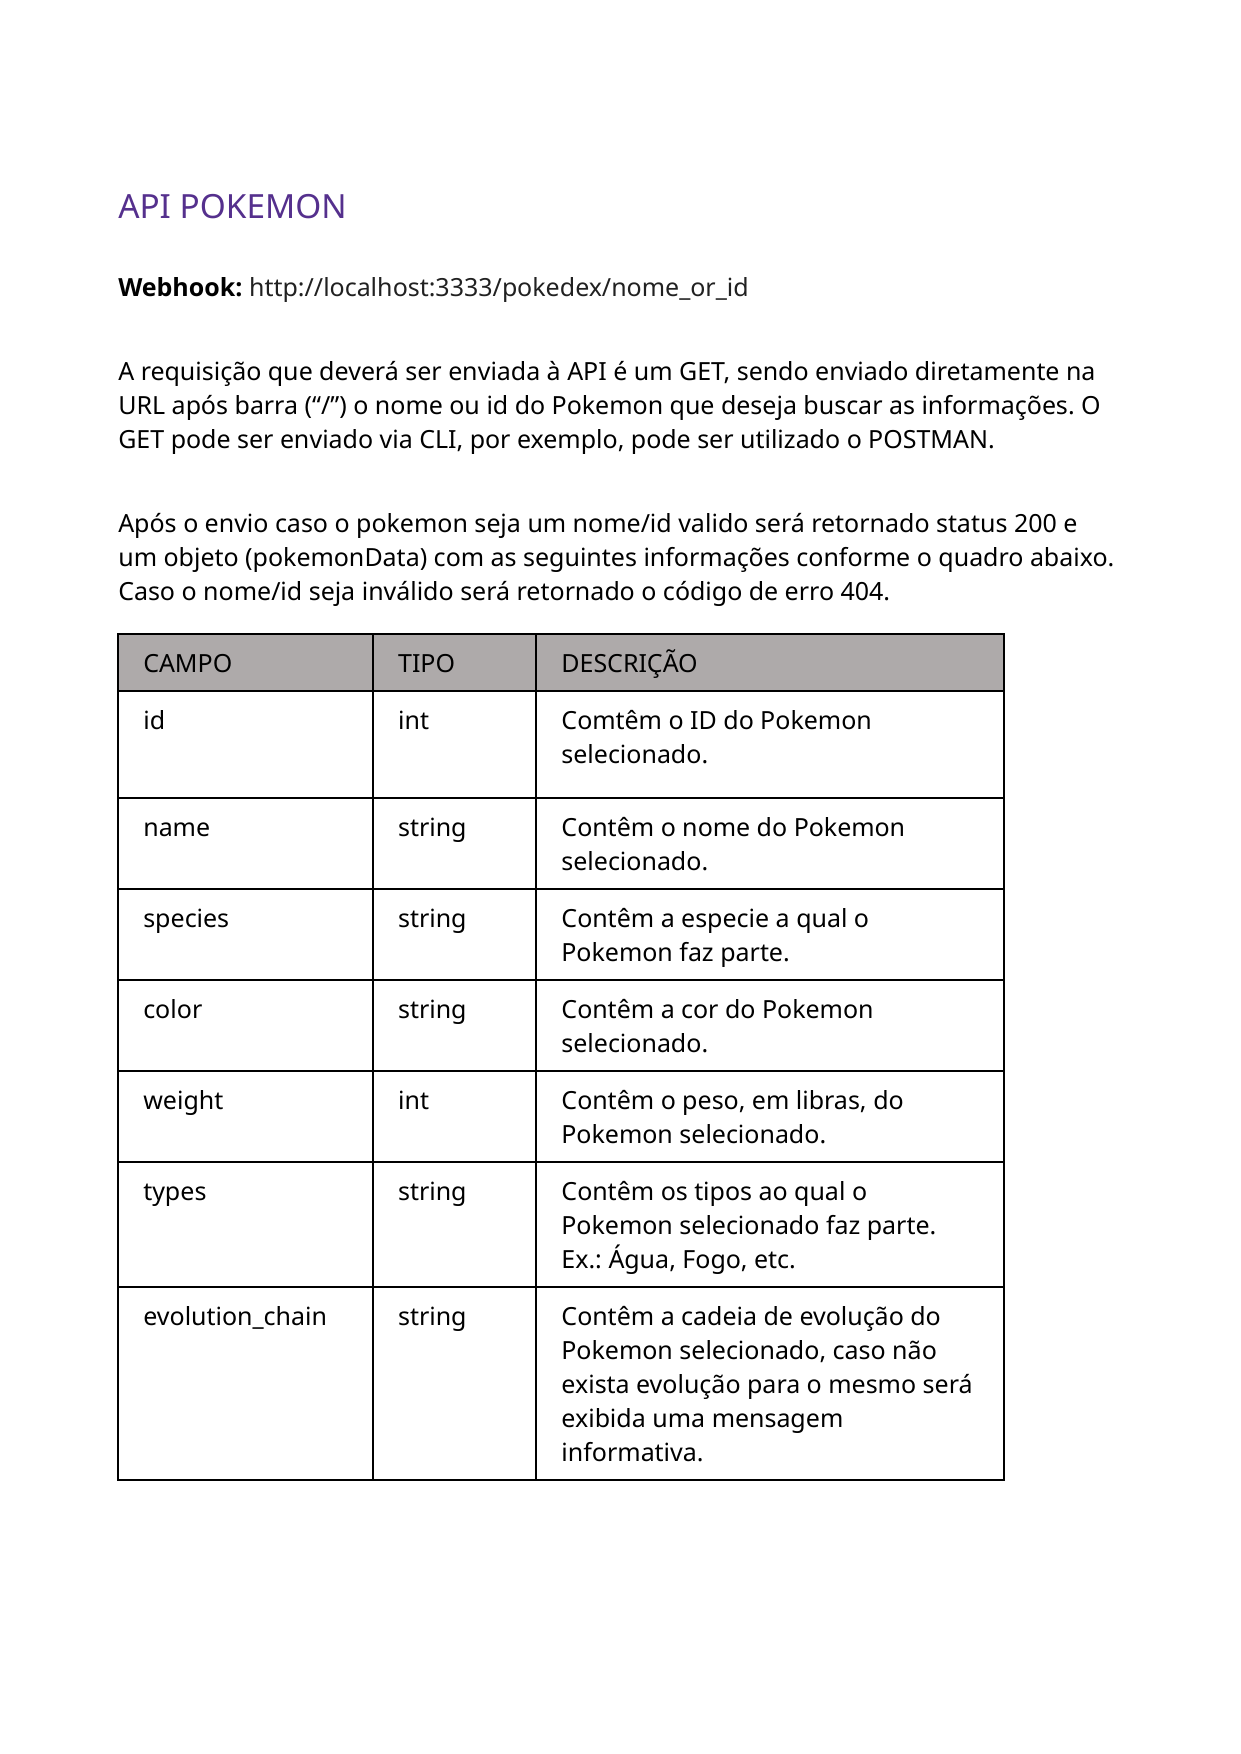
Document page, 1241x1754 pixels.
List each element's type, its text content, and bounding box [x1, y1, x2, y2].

table_cell name [119, 799, 372, 888]
table_cell color [119, 981, 372, 1070]
table_cell weight [119, 1072, 372, 1161]
text A requisição que deverá ser enviada à API é um GET, sendo enviado diretamente na URL após barra (“/”) o nome ou id do Pokemon que deseja buscar as informações. O GET pode ser enviado via CLI, por exemplo, pode ser utilizado o POSTMAN. [118, 354, 1122, 456]
table_cell Comtêm o ID do Pokemon selecionado. [537, 692, 1003, 797]
table_cell types [119, 1163, 372, 1286]
table_cell string [374, 1288, 535, 1479]
text Webhook: http://localhost:3333/pokedex/nome_or_id [118, 269, 1122, 304]
table_cell Contêm o nome do Pokemon selecionado. [537, 799, 1003, 888]
table_cell Contêm a cadeia de evolução do Pokemon selecionado, caso não exista evolução para o mesmo será exibida uma mensagem informativa. [537, 1288, 1003, 1479]
table_header TIPO [374, 635, 535, 690]
table_cell evolution_chain [119, 1288, 372, 1479]
table_header CAMPO [119, 635, 372, 690]
table_cell string [374, 981, 535, 1070]
table_cell id [119, 692, 372, 797]
table_cell Contêm a especie a qual o Pokemon faz parte. [537, 890, 1003, 979]
table_cell species [119, 890, 372, 979]
table_cell Contêm os tipos ao qual o Pokemon selecionado faz parte. Ex.: Água, Fogo, etc. [537, 1163, 1003, 1286]
table_cell Contêm o peso, em libras, do Pokemon selecionado. [537, 1072, 1003, 1161]
table_cell int [374, 1072, 535, 1161]
text Após o envio caso o pokemon seja um nome/id valido será retornado status 200 e um objeto (pokemonData) com as seguintes informações conforme o quadro abaixo. Caso o nome/id seja inválido será retornado o código de erro 404. [118, 506, 1122, 608]
table_cell Contêm a cor do Pokemon selecionado. [537, 981, 1003, 1070]
table_header DESCRIÇÃO [537, 635, 1003, 690]
table_cell string [374, 890, 535, 979]
table_cell string [374, 799, 535, 888]
subtitle API POKEMON [118, 182, 1122, 228]
table_cell string [374, 1163, 535, 1286]
table_cell int [374, 692, 535, 797]
